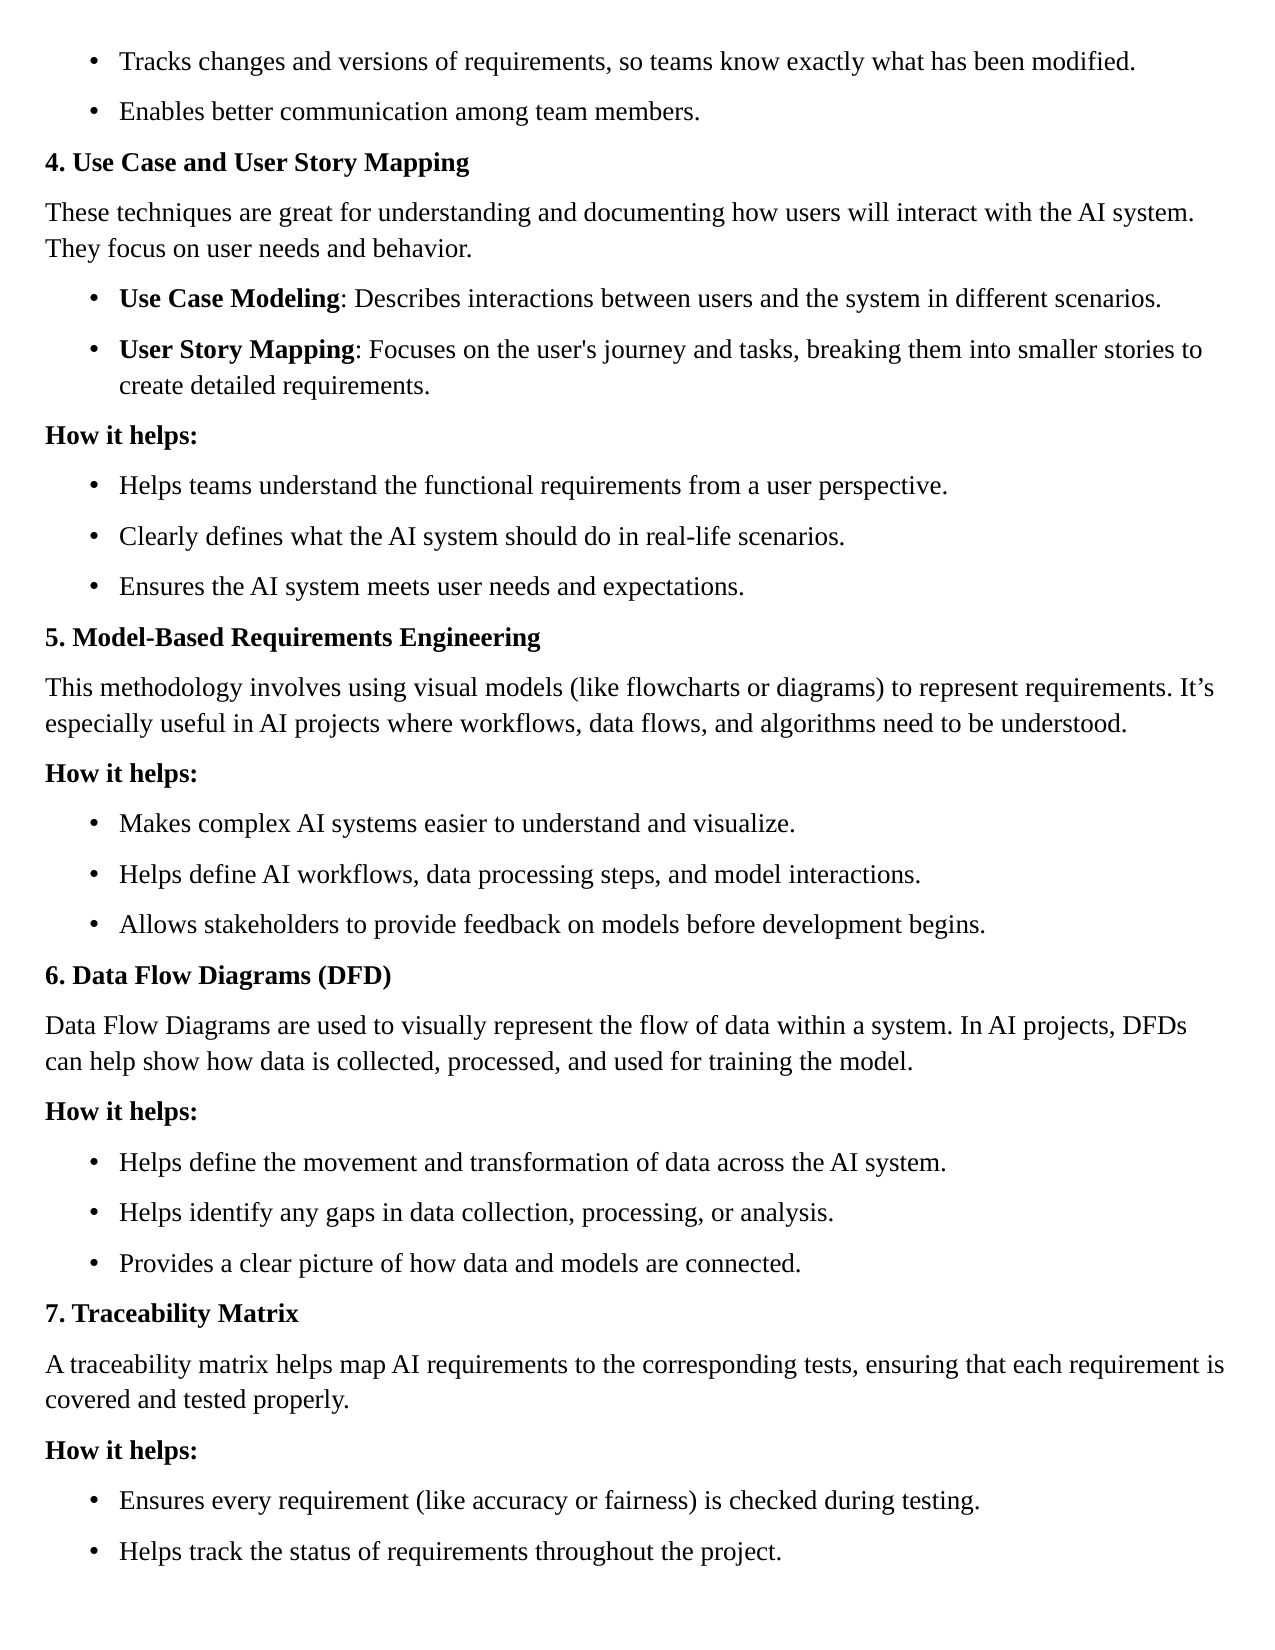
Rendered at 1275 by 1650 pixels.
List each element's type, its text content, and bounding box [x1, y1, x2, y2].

list Allows stakeholders to provide feedback on models before development begins. [89, 909, 1230, 940]
subtitle 7. Traceability Matrix [45, 1297, 1230, 1328]
text Data Flow Diagrams are used to visually represent the flow of data within a system. In AI projects, DFDs can help show how data is collected, processed, and used for training the model. [45, 1009, 1230, 1076]
text How it helps: [45, 1096, 1230, 1127]
list Tracks changes and versions of requirements, so teams know exactly what has been modified. [89, 45, 1230, 76]
subtitle 6. Data Flow Diagrams (DFD) [45, 959, 1230, 990]
list Helps track the status of requirements throughout the project. [89, 1534, 1230, 1566]
text A traceability matrix helps map AI requirements to the corresponding tests, ensuring that each requirement is covered and tested properly. [45, 1348, 1230, 1414]
list Ensures the AI system meets user needs and expectations. [89, 570, 1230, 602]
subtitle 5. Model-Based Requirements Engineering [45, 621, 1230, 652]
text How it helps: [45, 1434, 1230, 1465]
list Clearly defines what the AI system should do in real-life scenarios. [89, 520, 1230, 551]
list Makes complex AI systems easier to understand and visualize. [89, 808, 1230, 839]
list Helps define AI workflows, data processing steps, and model interactions. [89, 858, 1230, 889]
text These techniques are great for understanding and documenting how users will interact with the AI system. They focus on user needs and behavior. [45, 196, 1230, 263]
list Helps identify any gaps in data collection, processing, or analysis. [89, 1196, 1230, 1228]
list User Story Mapping: Focuses on the user's journey and tasks, breaking them into smaller stories to create detailed requirements. [89, 333, 1230, 400]
subtitle 4. Use Case and User Story Mapping [45, 146, 1230, 177]
list Use Case Modeling: Describes interactions between users and the system in different scenarios. [89, 282, 1230, 314]
text This methodology involves using visual models (like flowcharts or diagrams) to represent requirements. It’s especially useful in AI projects where workflows, data flows, and algorithms need to be understood. [45, 671, 1230, 738]
list Ensures every requirement (like accuracy or fairness) is checked during testing. [89, 1484, 1230, 1515]
list Provides a clear picture of how data and models are connected. [89, 1247, 1230, 1278]
list Helps teams understand the functional requirements from a user perspective. [89, 469, 1230, 501]
text How it helps: [45, 419, 1230, 450]
list Helps define the movement and transformation of data across the AI system. [89, 1146, 1230, 1177]
list Enables better communication among team members. [89, 96, 1230, 127]
text How it helps: [45, 757, 1230, 788]
